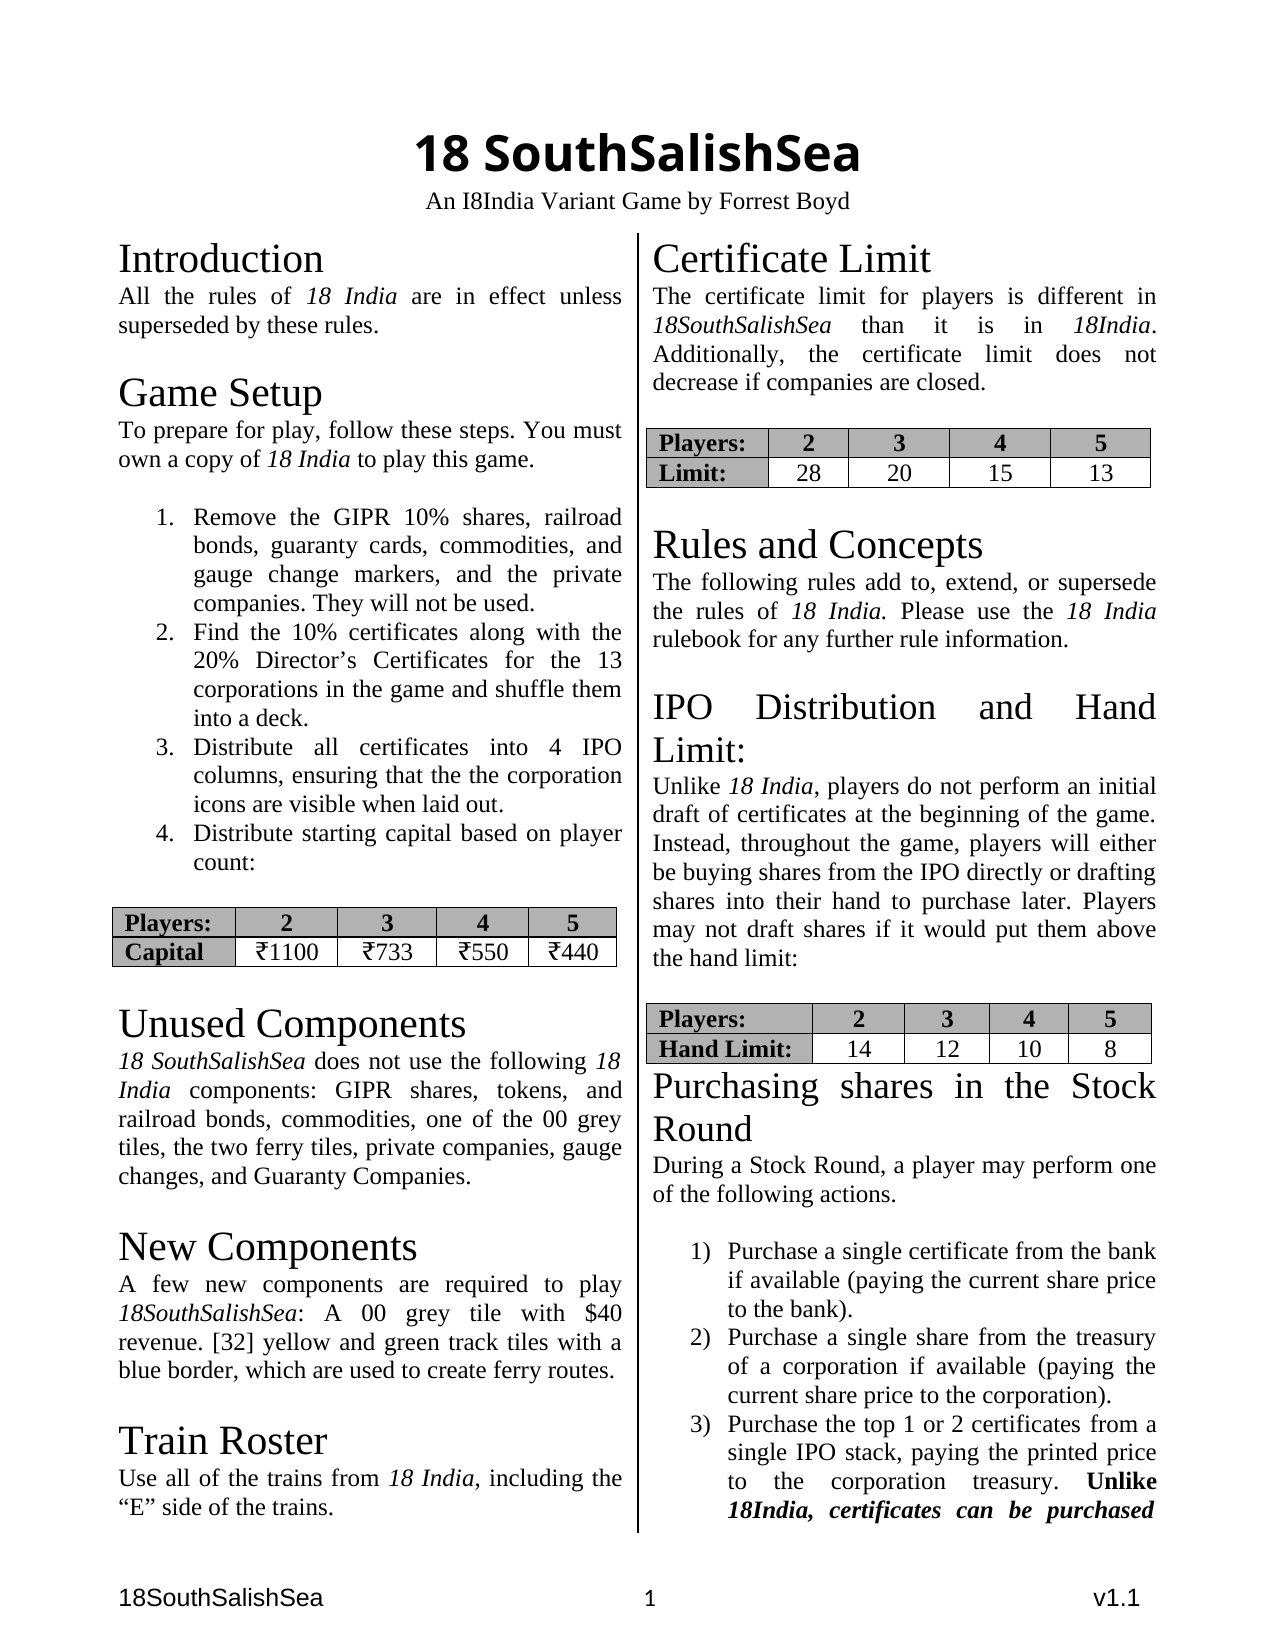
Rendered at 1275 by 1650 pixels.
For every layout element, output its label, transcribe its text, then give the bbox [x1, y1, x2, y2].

text Purchasing shares in the Stock Round [652, 1064, 1157, 1150]
table_header 5 [529, 908, 616, 936]
table_cell 13 [1051, 458, 1150, 487]
table_cell Capital [113, 938, 235, 966]
text Game Setup [118, 367, 622, 415]
text Rules and Concepts [652, 519, 1157, 567]
table_cell 20 [849, 458, 949, 487]
list Find the 10% certificates along with the 20% Director’s Certificates for the 13 corporations in the game and shuffle them into a deck. [156, 617, 622, 732]
table_cell ₹1100 [236, 938, 337, 966]
text Unlike 18 India, players do not perform an initial draft of certificates at the beginning of the game. Instead, throughout the game, players will either be buying shares from the IPO directly or drafting shares into their hand to purchase later. Players may not draft shares if it would put them above the hand limit: [652, 771, 1157, 972]
list Distribute all certificates into 4 IPO columns, ensuring that the the corporation icons are visible when laid out. [156, 732, 622, 818]
text 18 SouthSalishSea does not use the following 18 India components: GIPR shares, tokens, and railroad bonds, commodities, one of the 00 grey tiles, the two ferry tiles, private companies, gauge changes, and Guaranty Companies. [118, 1046, 622, 1190]
table_cell Limit: [647, 458, 768, 487]
text To prepare for play, follow these steps. You must own a copy of 18 India to play this game. [118, 415, 622, 473]
table_cell ₹440 [529, 938, 616, 966]
table_header 2 [769, 429, 848, 457]
text Unused Components [118, 998, 622, 1046]
text Certificate Limit [652, 233, 1157, 281]
text The certificate limit for players is different in 18SouthSalishSea than it is in 18India. Additionally, the certificate limit does not decrease if companies are closed. [652, 281, 1157, 396]
table_header 4 [990, 1004, 1068, 1033]
text IPO Distribution and Hand Limit: [652, 684, 1157, 771]
table_header 4 [437, 908, 528, 936]
table_header 2 [236, 908, 337, 936]
table_header 4 [950, 429, 1050, 457]
table_cell 14 [813, 1034, 904, 1063]
table_cell Hand Limit: [647, 1034, 812, 1063]
table_cell 15 [950, 458, 1050, 487]
table_cell ₹550 [437, 938, 528, 966]
table_cell ₹733 [338, 938, 436, 966]
list Purchase a single share from the treasury of a corporation if available (paying the current share price to the corporation). [690, 1322, 1157, 1409]
text New Components [118, 1221, 622, 1269]
text During a Stock Round, a player may perform one of the following actions. [652, 1150, 1157, 1207]
table_header Players: [647, 1004, 812, 1033]
table_header Players: [113, 908, 235, 936]
text Use all of the trains from 18 India, including the “E” side of the trains. [118, 1463, 622, 1521]
text A few new components are required to play 18SouthSalishSea: A 00 grey tile with $40 revenue. [32] yellow and green track tiles with a blue border, which are used to create ferry routes. [118, 1269, 622, 1384]
text Introduction [118, 233, 622, 281]
table_header Players: [647, 429, 768, 457]
table_header 2 [813, 1004, 904, 1033]
table_header 3 [849, 429, 949, 457]
table_cell 12 [905, 1034, 989, 1063]
table_cell 28 [769, 458, 848, 487]
table_header 5 [1069, 1004, 1151, 1033]
list Purchase the top 1 or 2 certificates from a single IPO stack, paying the printed price to the corporation treasury. Unlike 18India, certificates can be purchased [690, 1409, 1157, 1524]
list Remove the GIPR 10% shares, railroad bonds, guaranty cards, commodities, and gauge change markers, and the private companies. They will not be used. [156, 502, 622, 617]
table_header 3 [338, 908, 436, 936]
text The following rules add to, extend, or supersede the rules of 18 India. Please use the 18 India rulebook for any further rule information. [652, 567, 1157, 653]
table_cell 10 [990, 1034, 1068, 1063]
table_header 5 [1051, 429, 1150, 457]
table_cell 8 [1069, 1034, 1151, 1063]
table_header 3 [905, 1004, 989, 1033]
list Purchase a single certificate from the bank if available (paying the current share price to the bank). [690, 1236, 1157, 1322]
text All the rules of 18 India are in effect unless superseded by these rules. [118, 281, 622, 339]
list Distribute starting capital based on player count: [156, 818, 622, 875]
text Train Roster [118, 1415, 622, 1463]
